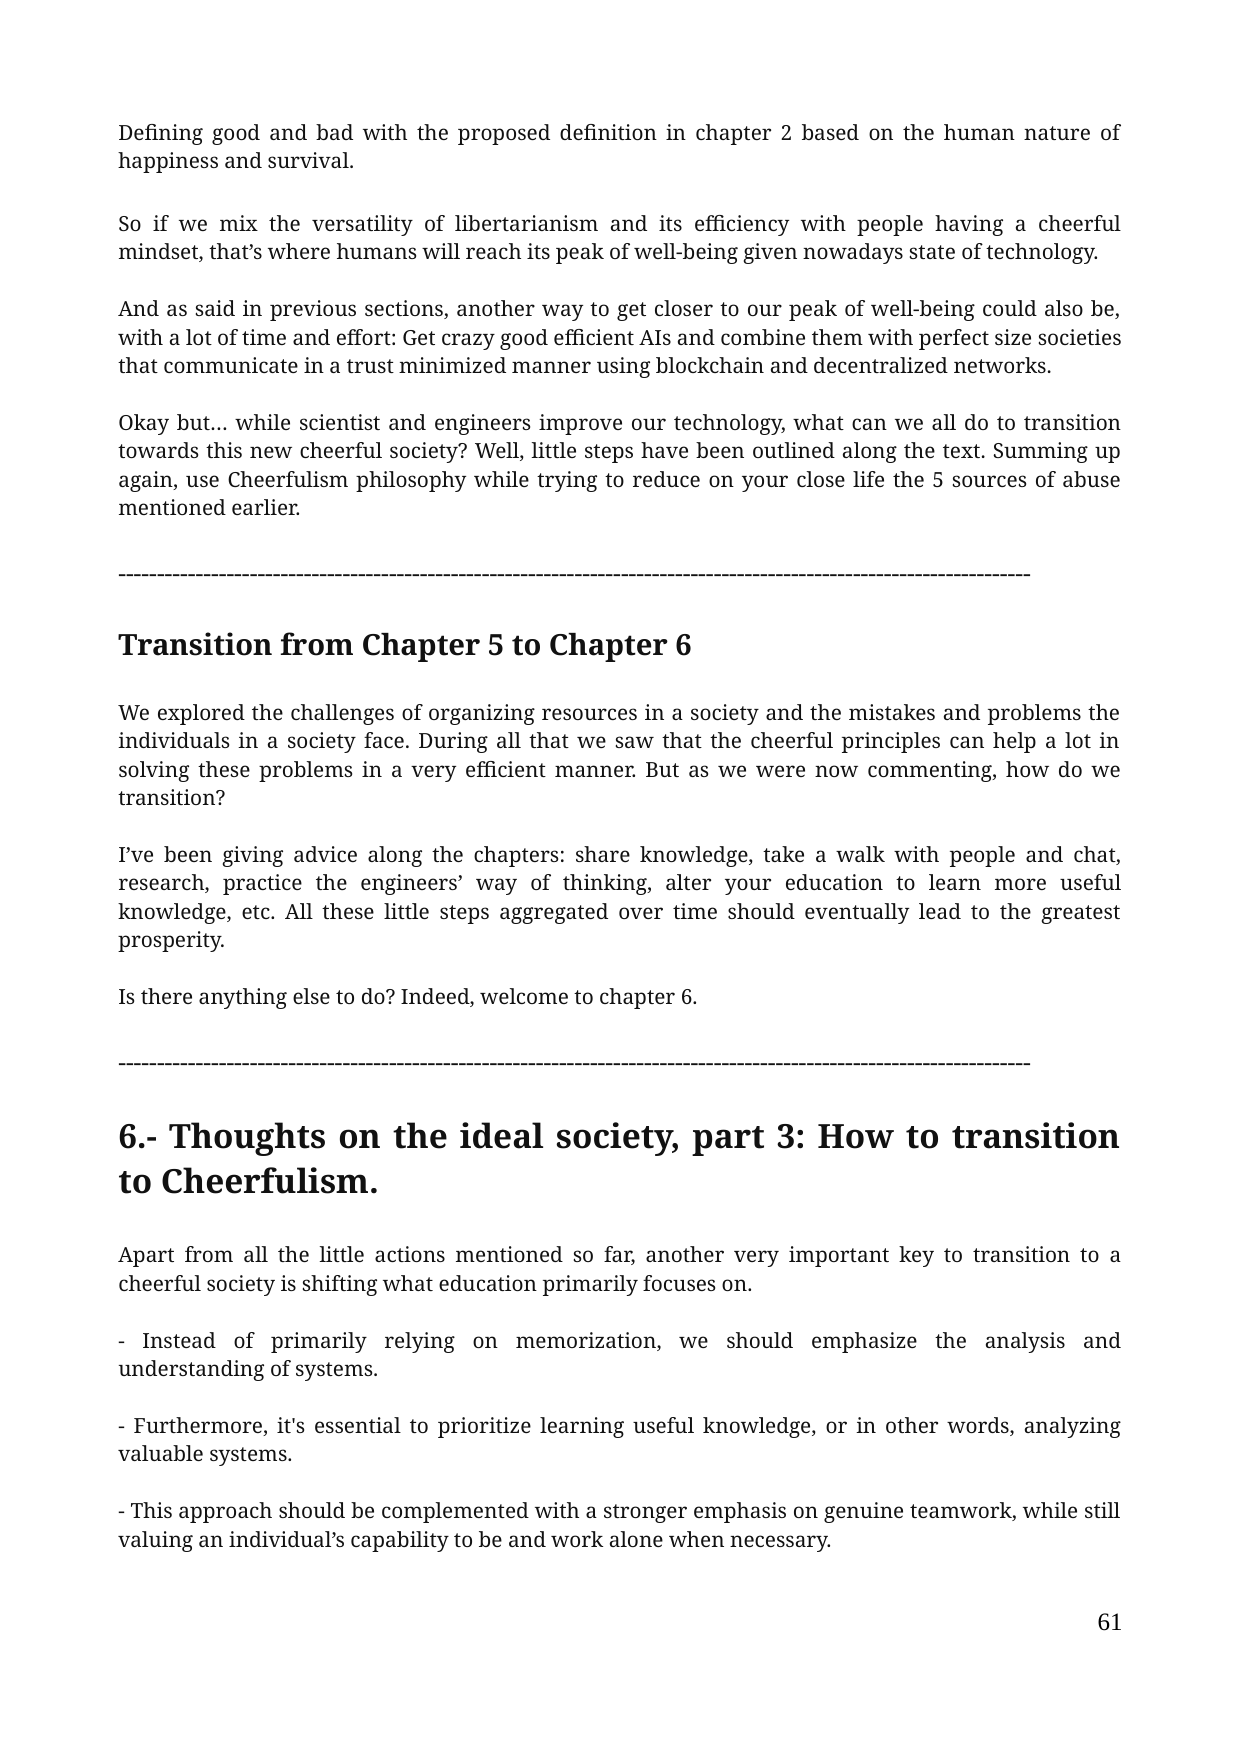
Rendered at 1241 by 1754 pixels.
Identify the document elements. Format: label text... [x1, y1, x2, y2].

text Okay but… while scientist and engineers improve our technology, what can we all do to transition towards this new cheerful society? Well, little steps have been outlined along the text. Summing up again, use Cheerfulism philosophy while trying to reduce on your close life the 5 sources of abuse mentioned earlier. [118, 408, 1122, 522]
text We explored the challenges of organizing resources in a society and the mistakes and problems the individuals in a society face. During all that we saw that the cheerful principles can help a lot in solving these problems in a very efficient manner. But as we were now commenting, how do we transition? [118, 698, 1122, 812]
text Apart from all the little actions mentioned so far, another very important key to transition to a cheerful society is shifting what education primarily focuses on. [118, 1241, 1122, 1297]
text So if we mix the versatility of libertarianism and its efficiency with people having a cheerful mindset, that’s where humans will reach its peak of well-being given nowadays state of technology. [118, 209, 1122, 266]
text Is there anything else to do? Indeed, welcome to chapter 6. [118, 982, 1122, 1011]
text Defining good and bad with the proposed definition in chapter 2 based on the human nature of happiness and survival. [118, 118, 1122, 175]
text - Instead of primarily relying on memorization, we should emphasize the analysis and understanding of systems. [118, 1326, 1122, 1383]
text I’ve been giving advice along the chapters: share knowledge, take a walk with people and chat, research, practice the engineers’ way of thinking, alter your education to learn more useful knowledge, etc. All these little steps aggregated over time should eventually lead to the greatest prosperity. [118, 840, 1122, 954]
text ---------------------------------------------------------------------------------------------------------------------- [118, 1045, 1122, 1079]
text ---------------------------------------------------------------------------------------------------------------------- [118, 556, 1122, 590]
text - This approach should be complemented with a stronger emphasis on genuine teamwork, while still valuing an individual’s capability to be and work alone when necessary. [118, 1496, 1122, 1553]
text And as said in previous sections, another way to get closer to our peak of well-being could also be, with a lot of time and effort: Get crazy good efficient AIs and combine them with perfect size societies that communicate in a trust minimized manner using blockchain and decentralized networks. [118, 294, 1122, 380]
text - Furthermore, it's essential to prioritize learning useful knowledge, or in other words, analyzing valuable systems. [118, 1411, 1122, 1468]
text Transition from Chapter 5 to Chapter 6 [118, 624, 1122, 664]
text 6.- Thoughts on the ideal society, part 3: How to transition to Cheerfulism. [118, 1113, 1122, 1204]
